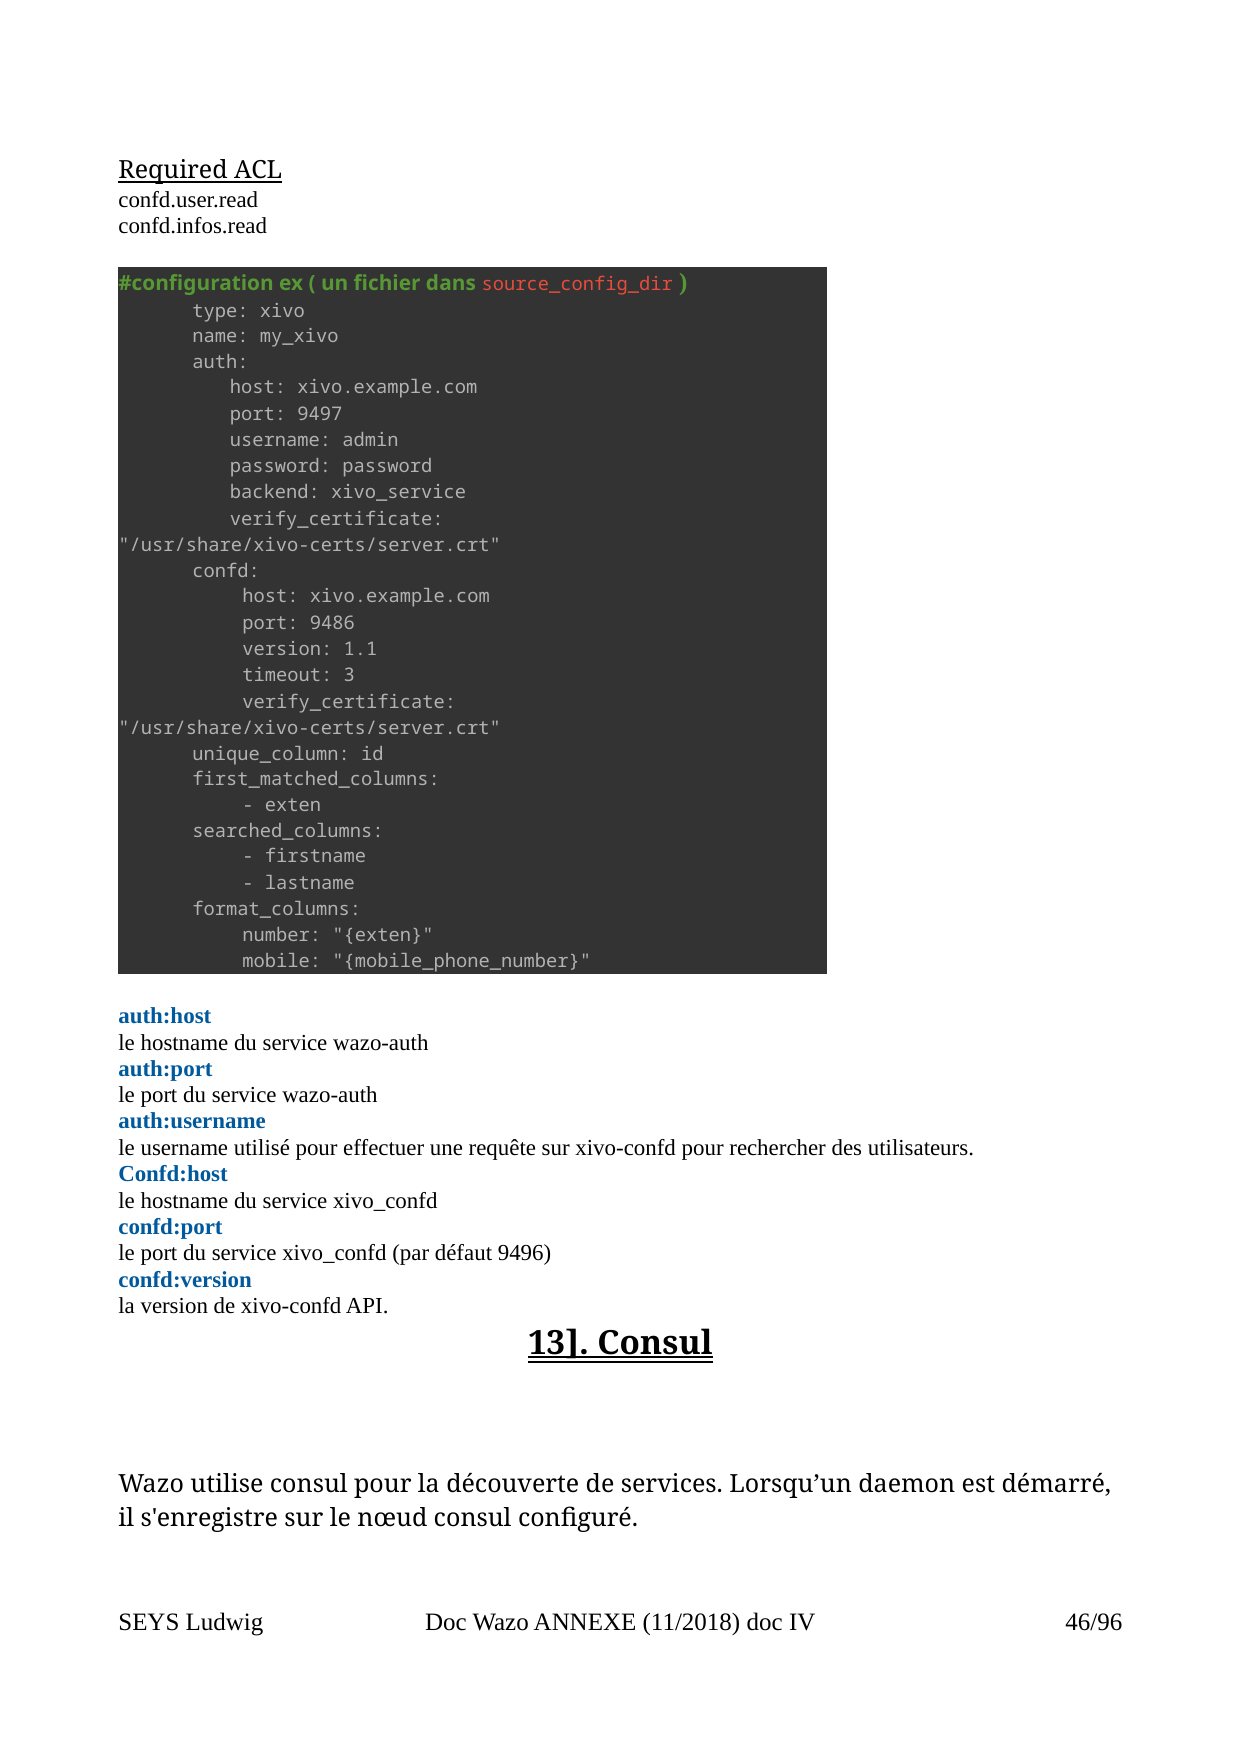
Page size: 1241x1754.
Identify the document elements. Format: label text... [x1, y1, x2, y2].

text Required ACL [118, 152, 1122, 186]
text - lastname [118, 869, 827, 896]
text confd:version [118, 1266, 1122, 1292]
text 13]. Consul [118, 1318, 1122, 1364]
text confd: [118, 557, 827, 583]
text name: my_xivo [118, 322, 827, 348]
text Confd:host [118, 1160, 1122, 1187]
text auth:host [118, 1002, 1122, 1028]
text version: 1.1 [118, 635, 827, 662]
text number: "{exten}" [118, 921, 827, 947]
text host: xivo.example.com [118, 583, 827, 609]
text la version de xivo-confd API. [118, 1292, 1122, 1318]
text - firstname [118, 843, 827, 869]
text le hostname du service wazo-auth [118, 1028, 1122, 1055]
text mobile: "{mobile_phone_number}" [118, 947, 827, 974]
text password: password [118, 452, 827, 479]
text confd.infos.read [118, 213, 1122, 239]
text auth:port [118, 1055, 1122, 1081]
text verify_certificate: "/usr/share/xivo-certs/server.crt" [118, 688, 827, 740]
text username: admin [118, 426, 827, 452]
text le port du service xivo_confd (par défaut 9496) [118, 1239, 1122, 1266]
text port: 9497 [118, 400, 827, 426]
text unique_column: id [118, 740, 827, 765]
text - exten [118, 791, 827, 817]
text port: 9486 [118, 609, 827, 635]
text backend: xivo_service [118, 479, 827, 505]
text timeout: 3 [118, 662, 827, 688]
text auth: [118, 348, 827, 373]
text host: xivo.example.com [118, 373, 827, 400]
text le hostname du service xivo_confd [118, 1187, 1122, 1213]
text le port du service wazo-auth [118, 1081, 1122, 1108]
text type: xivo [118, 297, 827, 322]
text Wazo utilise consul pour la découverte de services. Lorsqu’un daemon est démarré, il s'enregistre sur le nœud consul configuré. [118, 1466, 1122, 1534]
text searched_columns: [118, 817, 827, 843]
text format_columns: [118, 896, 827, 921]
text first_matched_columns: [118, 765, 827, 791]
text #configuration ex ( un fichier dans source_config_dir ) [118, 267, 827, 297]
text le username utilisé pour effectuer une requête sur xivo-confd pour rechercher des utilisateurs. [118, 1134, 1122, 1160]
text confd:port [118, 1213, 1122, 1239]
text verify_certificate: "/usr/share/xivo-certs/server.crt" [118, 505, 827, 557]
text confd.user.read [118, 186, 1122, 213]
text auth:username [118, 1108, 1122, 1134]
